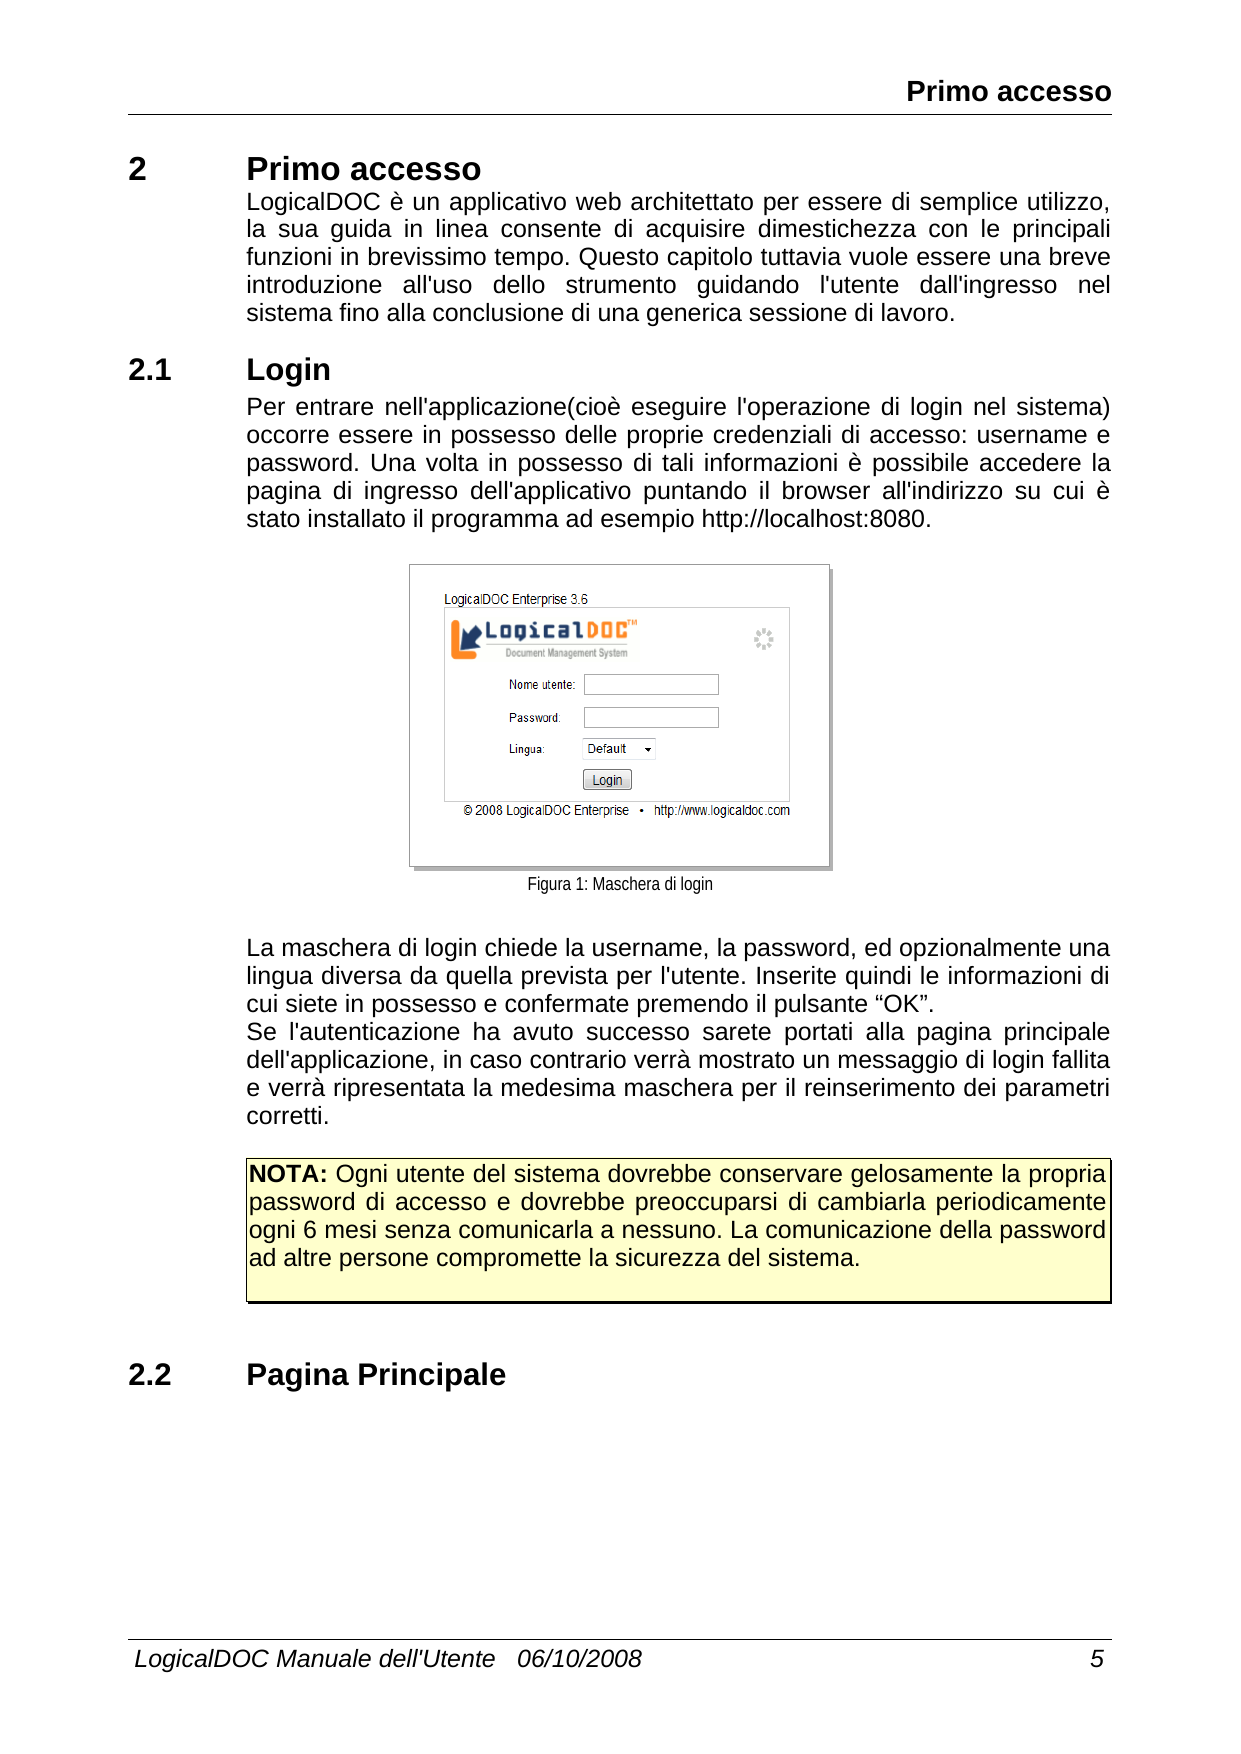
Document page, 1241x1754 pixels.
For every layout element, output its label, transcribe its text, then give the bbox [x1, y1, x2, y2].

text Figura 1: Maschera di login [409, 867, 831, 894]
text La maschera di login chiede la username, la password, ed opzionalmente una lingua diversa da quella prevista per l'utente. Inserite quindi le informazioni di cui siete in possesso e confermate premendo il pulsante “OK”. [246, 533, 1112, 1018]
picture [426, 573, 813, 858]
subtitle Primo accesso [128, 150, 1112, 187]
text LogicalDOC è un applicativo web architettato per essere di semplice utilizzo, la sua guida in linea consente di acquisire dimestichezza con le principali funzioni in brevissimo tempo. Questo capitolo tuttavia vuole essere una breve introduzione all'uso dello strumento guidando l'utente dall'ingresso nel sistema fino alla conclusione di una generica sessione di lavoro. [246, 187, 1112, 327]
text Per entrare nell'applicazione(cioè eseguire l'operazione di login nel sistema) occorre essere in possesso delle proprie credenziali di accesso: username e password. Una volta in possesso di tali informazioni è possibile accedere la pagina di ingresso dell'applicativo puntando il browser all'indirizzo su cui è stato installato il programma ad esempio http://localhost:8080. [246, 393, 1112, 533]
text Se l'autenticazione ha avuto successo sarete portati alla pagina principale dell'applicazione, in caso contrario verrà mostrato un messaggio di login fallita e verrà ripresentata la medesima maschera per il reinserimento dei parametri corretti. [246, 1018, 1112, 1129]
subtitle Pagina Principale [128, 1357, 1112, 1392]
text NOTA: Ogni utente del sistema dovrebbe conservare gelosamente la propria password di accesso e dovrebbe preoccuparsi di cambiarla periodicamente ogni 6 mesi senza comunicarla a nessuno. La comunicazione della password ad altre persone compromette la sicurezza del sistema. [247, 1159, 1110, 1269]
subtitle Login [128, 352, 1112, 387]
